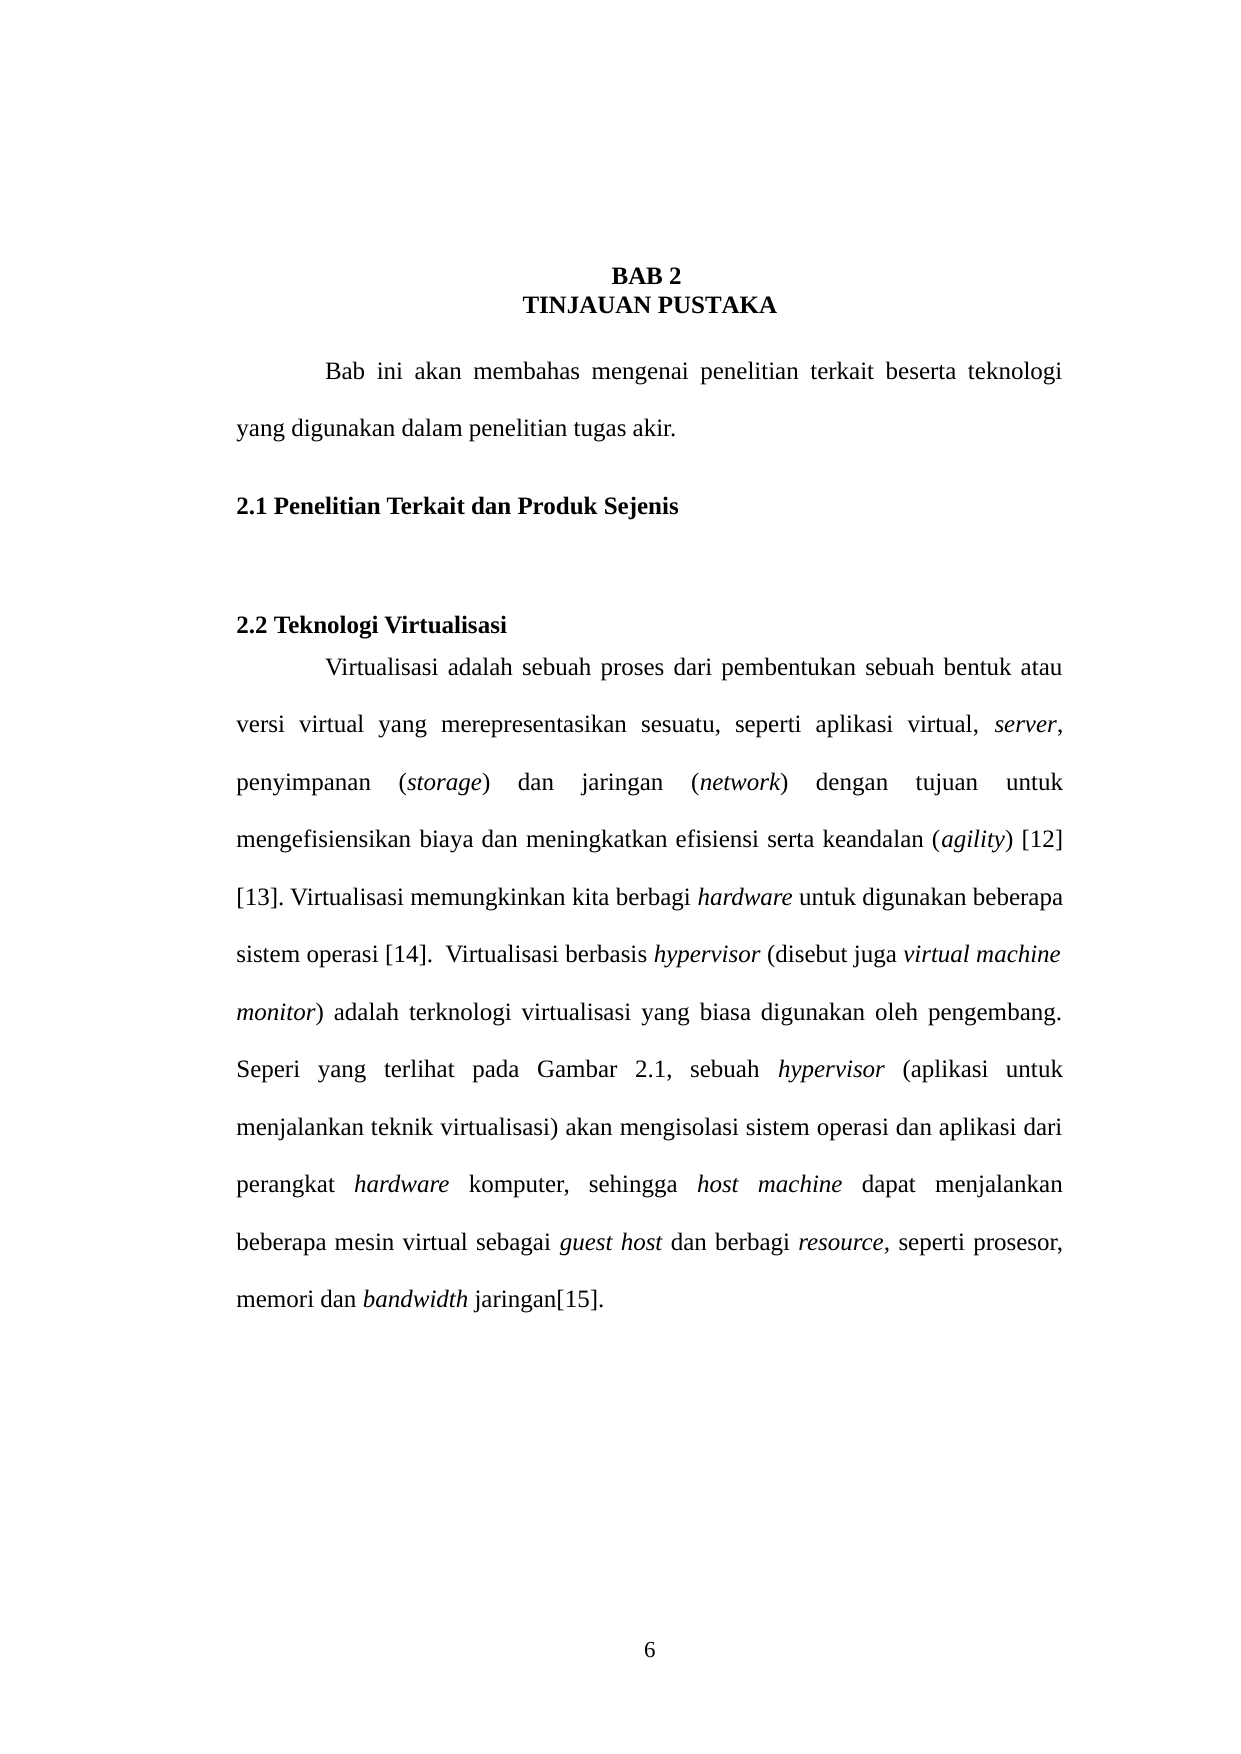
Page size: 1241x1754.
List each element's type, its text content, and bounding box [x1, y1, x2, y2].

text Virtualisasi adalah sebuah proses dari pembentukan sebuah bentuk atau versi virtual yang merepresentasikan sesuatu, seperti aplikasi virtual, server, penyimpanan (storage) dan jaringan (network) dengan tujuan untuk mengefisiensikan biaya dan meningkatkan efisiensi serta keandalan (agility) [12] [13]. Virtualisasi memungkinkan kita berbagi hardware untuk digunakan beberapa sistem operasi [14]. Virtualisasi berbasis hypervisor (disebut juga virtual machine monitor) adalah terknologi virtualisasi yang biasa digunakan oleh pengembang. Seperi yang terlihat pada Gambar 2.1, sebuah hypervisor (aplikasi untuk menjalankan teknik virtualisasi) akan mengisolasi sistem operasi dan aplikasi dari perangkat hardware komputer, sehingga host machine dapat menjalankan beberapa mesin virtual sebagai guest host dan berbagi resource, seperti prosesor, memori dan bandwidth jaringan[15]. [236, 652, 1063, 1313]
text Bab ini akan membahas mengenai penelitian terkait beserta teknologi yang digunakan dalam penelitian tugas akir. [236, 356, 1063, 442]
subtitle TINJAUAN PUSTAKA [236, 261, 1063, 318]
subtitle Teknologi Virtualisasi [236, 611, 1063, 639]
subtitle Penelitian Terkait dan Produk Sejenis [236, 491, 1063, 520]
